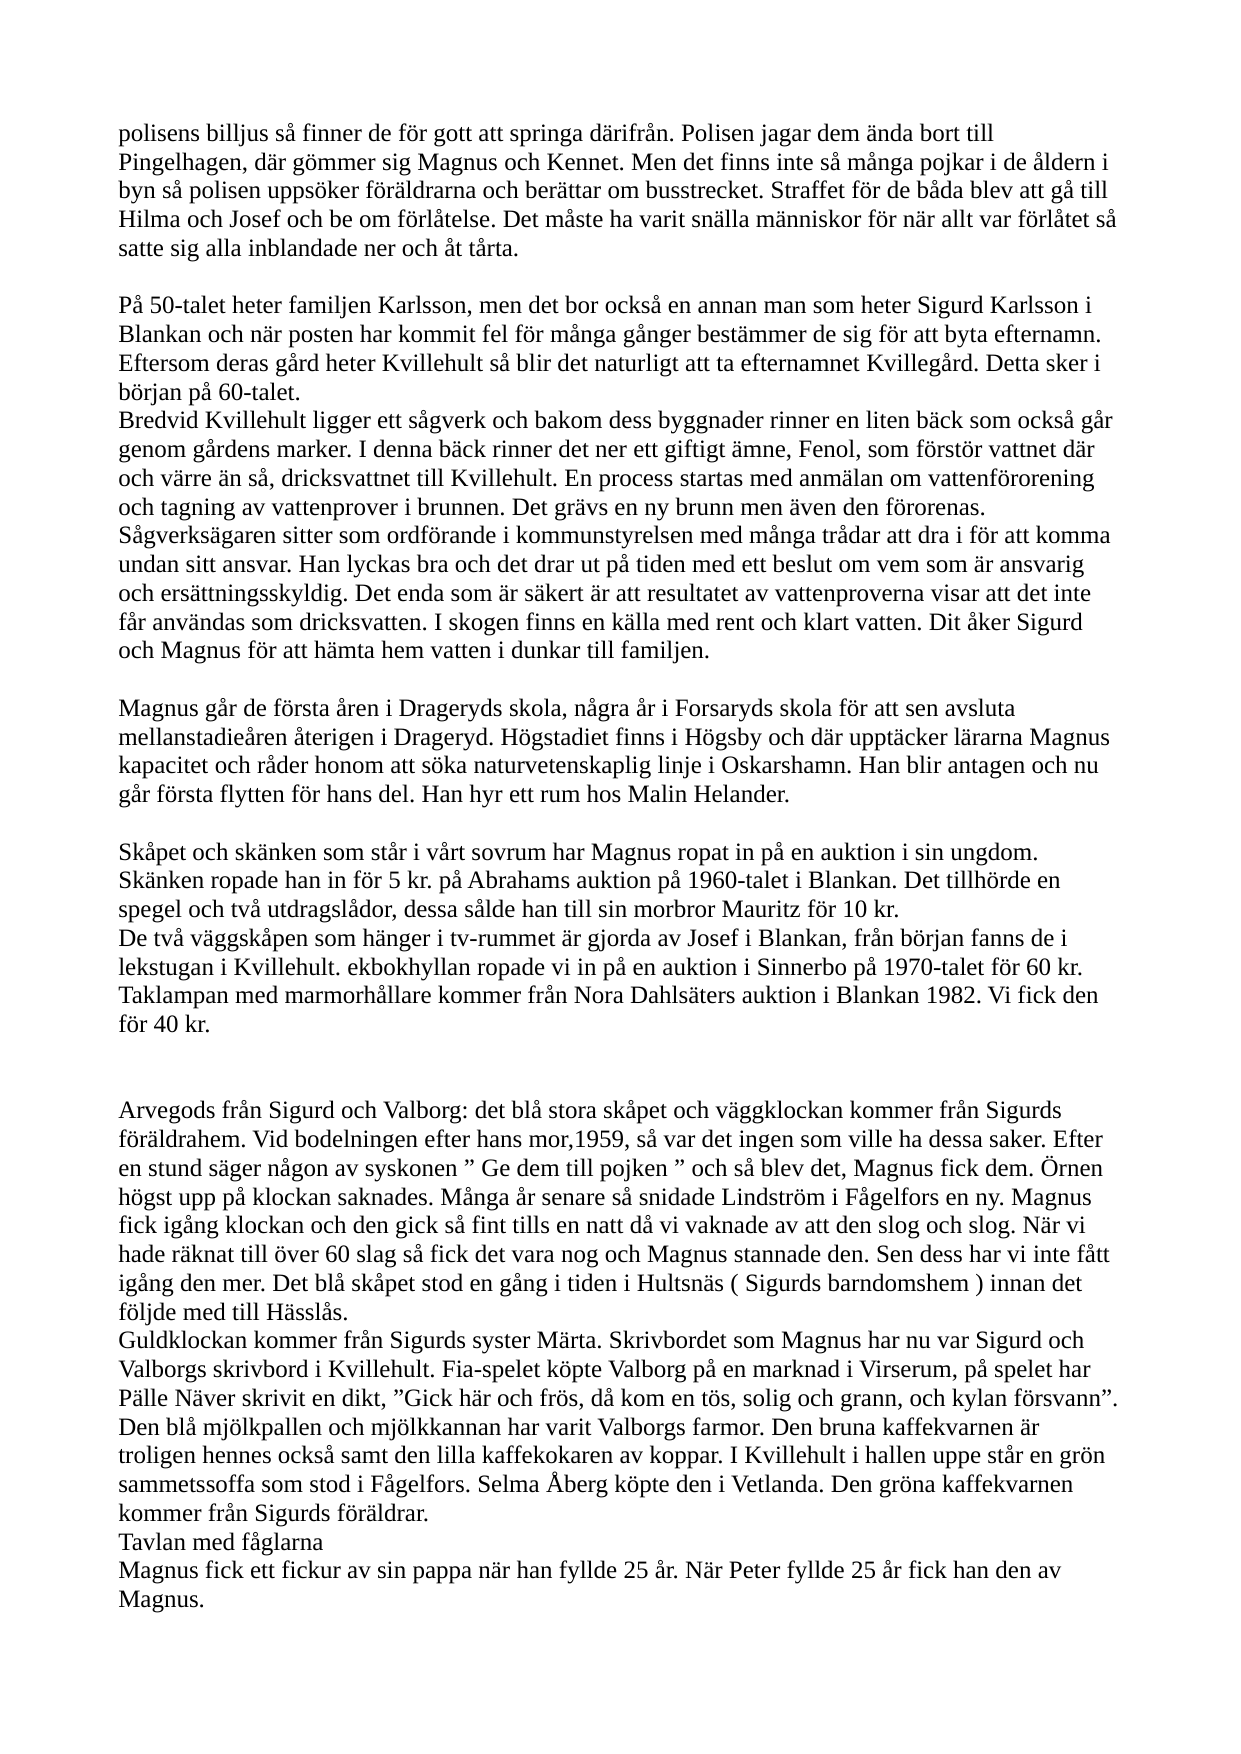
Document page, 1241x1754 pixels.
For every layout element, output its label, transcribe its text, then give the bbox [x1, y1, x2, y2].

text Tavlan med fåglarna [118, 1527, 1122, 1556]
text Magnus fick ett fickur av sin pappa när han fyllde 25 år. När Peter fyllde 25 år fick han den av Magnus. [118, 1556, 1122, 1613]
text De två väggskåpen som hänger i tv-rummet är gjorda av Josef i Blankan, från början fanns de i lekstugan i Kvillehult. ekbokhyllan ropade vi in på en auktion i Sinnerbo på 1970-talet för 60 kr. [118, 923, 1122, 981]
text Den blå mjölkpallen och mjölkkannan har varit Valborgs farmor. Den bruna kaffekvarnen är troligen hennes också samt den lilla kaffekokaren av koppar. I Kvillehult i hallen uppe står en grön sammetssoffa som stod i Fågelfors. Selma Åberg köpte den i Vetlanda. Den gröna kaffekvarnen kommer från Sigurds föräldrar. [118, 1412, 1122, 1527]
text polisens billjus så finner de för gott att springa därifrån. Polisen jagar dem ända bort till Pingelhagen, där gömmer sig Magnus och Kennet. Men det finns inte så många pojkar i de åldern i byn så polisen uppsöker föräldrarna och berättar om busstrecket. Straffet för de båda blev att gå till Hilma och Josef och be om förlåtelse. Det måste ha varit snälla människor för när allt var förlåtet så satte sig alla inblandade ner och åt tårta. [118, 118, 1122, 262]
text På 50-talet heter familjen Karlsson, men det bor också en annan man som heter Sigurd Karlsson i Blankan och när posten har kommit fel för många gånger bestämmer de sig för att byta efternamn. Eftersom deras gård heter Kvillehult så blir det naturligt att ta efternamnet Kvillegård. Detta sker i början på 60-talet. [118, 291, 1122, 406]
text Skåpet och skänken som står i vårt sovrum har Magnus ropat in på en auktion i sin ungdom. Skänken ropade han in för 5 kr. på Abrahams auktion på 1960-talet i Blankan. Det tillhörde en spegel och två utdragslådor, dessa sålde han till sin morbror Mauritz för 10 kr. [118, 837, 1122, 923]
text Arvegods från Sigurd och Valborg: det blå stora skåpet och väggklockan kommer från Sigurds föräldrahem. Vid bodelningen efter hans mor,1959, så var det ingen som ville ha dessa saker. Efter en stund säger någon av syskonen ” Ge dem till pojken ” och så blev det, Magnus fick dem. Örnen högst upp på klockan saknades. Många år senare så snidade Lindström i Fågelfors en ny. Magnus fick igång klockan och den gick så fint tills en natt då vi vaknade av att den slog och slog. När vi hade räknat till över 60 slag så fick det vara nog och Magnus stannade den. Sen dess har vi inte fått igång den mer. Det blå skåpet stod en gång i tiden i Hultsnäs ( Sigurds barndomshem ) innan det följde med till Hässlås. [118, 1096, 1122, 1326]
text Guldklockan kommer från Sigurds syster Märta. Skrivbordet som Magnus har nu var Sigurd och Valborgs skrivbord i Kvillehult. Fia-spelet köpte Valborg på en marknad i Virserum, på spelet har Pälle Näver skrivit en dikt, ”Gick här och frös, då kom en tös, solig och grann, och kylan försvann”. [118, 1326, 1122, 1412]
text Taklampan med marmorhållare kommer från Nora Dahlsäters auktion i Blankan 1982. Vi fick den för 40 kr. [118, 981, 1122, 1038]
text Magnus går de första åren i Drageryds skola, några år i Forsaryds skola för att sen avsluta mellanstadieåren återigen i Drageryd. Högstadiet finns i Högsby och där upptäcker lärarna Magnus kapacitet och råder honom att söka naturvetenskaplig linje i Oskarshamn. Han blir antagen och nu går första flytten för hans del. Han hyr ett rum hos Malin Helander. [118, 693, 1122, 808]
text Bredvid Kvillehult ligger ett sågverk och bakom dess byggnader rinner en liten bäck som också går genom gårdens marker. I denna bäck rinner det ner ett giftigt ämne, Fenol, som förstör vattnet där och värre än så, dricksvattnet till Kvillehult. En process startas med anmälan om vattenförorening och tagning av vattenprover i brunnen. Det grävs en ny brunn men även den förorenas. Sågverksägaren sitter som ordförande i kommunstyrelsen med många trådar att dra i för att komma undan sitt ansvar. Han lyckas bra och det drar ut på tiden med ett beslut om vem som är ansvarig och ersättningsskyldig. Det enda som är säkert är att resultatet av vattenproverna visar att det inte får användas som dricksvatten. I skogen finns en källa med rent och klart vatten. Dit åker Sigurd och Magnus för att hämta hem vatten i dunkar till familjen. [118, 406, 1122, 664]
